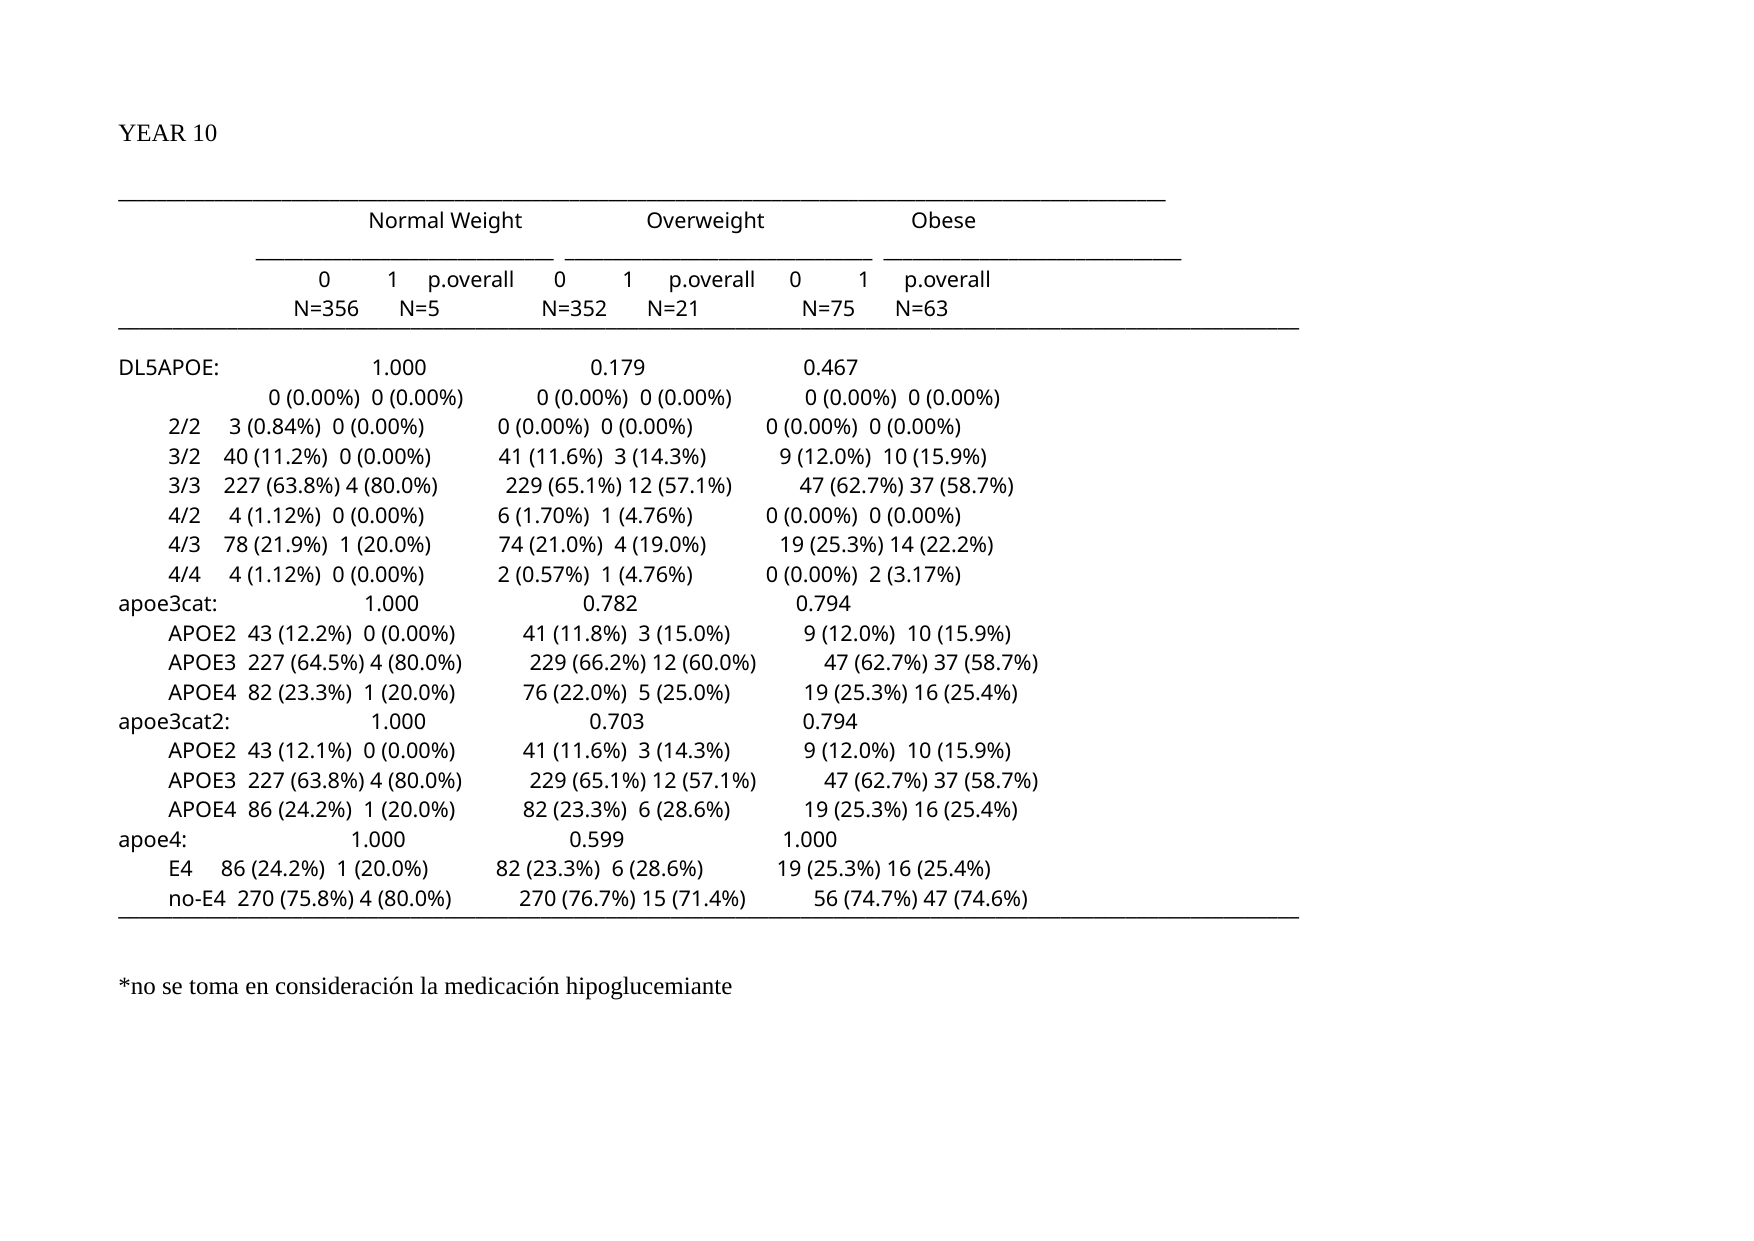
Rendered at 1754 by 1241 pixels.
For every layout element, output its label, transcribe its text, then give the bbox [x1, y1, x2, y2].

text 3/3 227 (63.8%) 4 (80.0%) 229 (65.1%) 12 (57.1%) 47 (62.7%) 37 (58.7%) [118, 470, 1636, 500]
text 2/2 3 (0.84%) 0 (0.00%) 0 (0.00%) 0 (0.00%) 0 (0.00%) 0 (0.00%) [118, 411, 1636, 441]
text APOE2 43 (12.2%) 0 (0.00%) 41 (11.8%) 3 (15.0%) 9 (12.0%) 10 (15.9%) [118, 618, 1636, 647]
text ¯¯¯¯¯¯¯¯¯¯¯¯¯¯¯¯¯¯¯¯¯¯¯¯¯¯¯¯¯¯¯¯¯¯¯¯¯¯¯¯¯¯¯¯¯¯¯¯¯¯¯¯¯¯¯¯¯¯¯¯¯¯¯¯¯¯¯¯¯¯¯¯¯¯¯¯¯¯¯¯¯¯¯¯¯¯¯¯¯¯¯¯¯¯¯¯¯¯¯¯¯¯¯¯¯¯¯¯¯ [118, 323, 1636, 352]
text apoe4: 1.000 0.599 1.000 [118, 824, 1636, 854]
text APOE3 227 (64.5%) 4 (80.0%) 229 (66.2%) 12 (60.0%) 47 (62.7%) 37 (58.7%) [118, 647, 1636, 677]
text APOE3 227 (63.8%) 4 (80.0%) 229 (65.1%) 12 (57.1%) 47 (62.7%) 37 (58.7%) [118, 765, 1636, 795]
text *no se toma en consideración la medicación hipoglucemiante [118, 971, 1636, 999]
text apoe3cat: 1.000 0.782 0.794 [118, 588, 1636, 618]
text 0 (0.00%) 0 (0.00%) 0 (0.00%) 0 (0.00%) 0 (0.00%) 0 (0.00%) [118, 382, 1636, 411]
text E4 86 (24.2%) 1 (20.0%) 82 (23.3%) 6 (28.6%) 19 (25.3%) 16 (25.4%) [118, 854, 1636, 883]
text Normal Weight Overweight Obese [118, 205, 1636, 234]
text _____________________________________________________________________________________________________________ [118, 176, 1636, 205]
text apoe3cat2: 1.000 0.703 0.794 [118, 706, 1636, 736]
text DL5APOE: 1.000 0.179 0.467 [118, 352, 1636, 382]
text APOE4 82 (23.3%) 1 (20.0%) 76 (22.0%) 5 (25.0%) 19 (25.3%) 16 (25.4%) [118, 677, 1636, 706]
text APOE2 43 (12.1%) 0 (0.00%) 41 (11.6%) 3 (14.3%) 9 (12.0%) 10 (15.9%) [118, 736, 1636, 765]
text _______________________________ ________________________________ _______________________________ [118, 234, 1636, 264]
text ¯¯¯¯¯¯¯¯¯¯¯¯¯¯¯¯¯¯¯¯¯¯¯¯¯¯¯¯¯¯¯¯¯¯¯¯¯¯¯¯¯¯¯¯¯¯¯¯¯¯¯¯¯¯¯¯¯¯¯¯¯¯¯¯¯¯¯¯¯¯¯¯¯¯¯¯¯¯¯¯¯¯¯¯¯¯¯¯¯¯¯¯¯¯¯¯¯¯¯¯¯¯¯¯¯¯¯¯¯ [118, 913, 1636, 942]
text 4/4 4 (1.12%) 0 (0.00%) 2 (0.57%) 1 (4.76%) 0 (0.00%) 2 (3.17%) [118, 559, 1636, 588]
text 4/3 78 (21.9%) 1 (20.0%) 74 (21.0%) 4 (19.0%) 19 (25.3%) 14 (22.2%) [118, 529, 1636, 559]
text APOE4 86 (24.2%) 1 (20.0%) 82 (23.3%) 6 (28.6%) 19 (25.3%) 16 (25.4%) [118, 795, 1636, 824]
text no-E4 270 (75.8%) 4 (80.0%) 270 (76.7%) 15 (71.4%) 56 (74.7%) 47 (74.6%) [118, 883, 1636, 913]
text YEAR 10 [118, 118, 1636, 147]
text 4/2 4 (1.12%) 0 (0.00%) 6 (1.70%) 1 (4.76%) 0 (0.00%) 0 (0.00%) [118, 500, 1636, 529]
text 0 1 p.overall 0 1 p.overall 0 1 p.overall [118, 264, 1636, 293]
text 3/2 40 (11.2%) 0 (0.00%) 41 (11.6%) 3 (14.3%) 9 (12.0%) 10 (15.9%) [118, 441, 1636, 470]
text N=356 N=5 N=352 N=21 N=75 N=63 [118, 293, 1636, 323]
